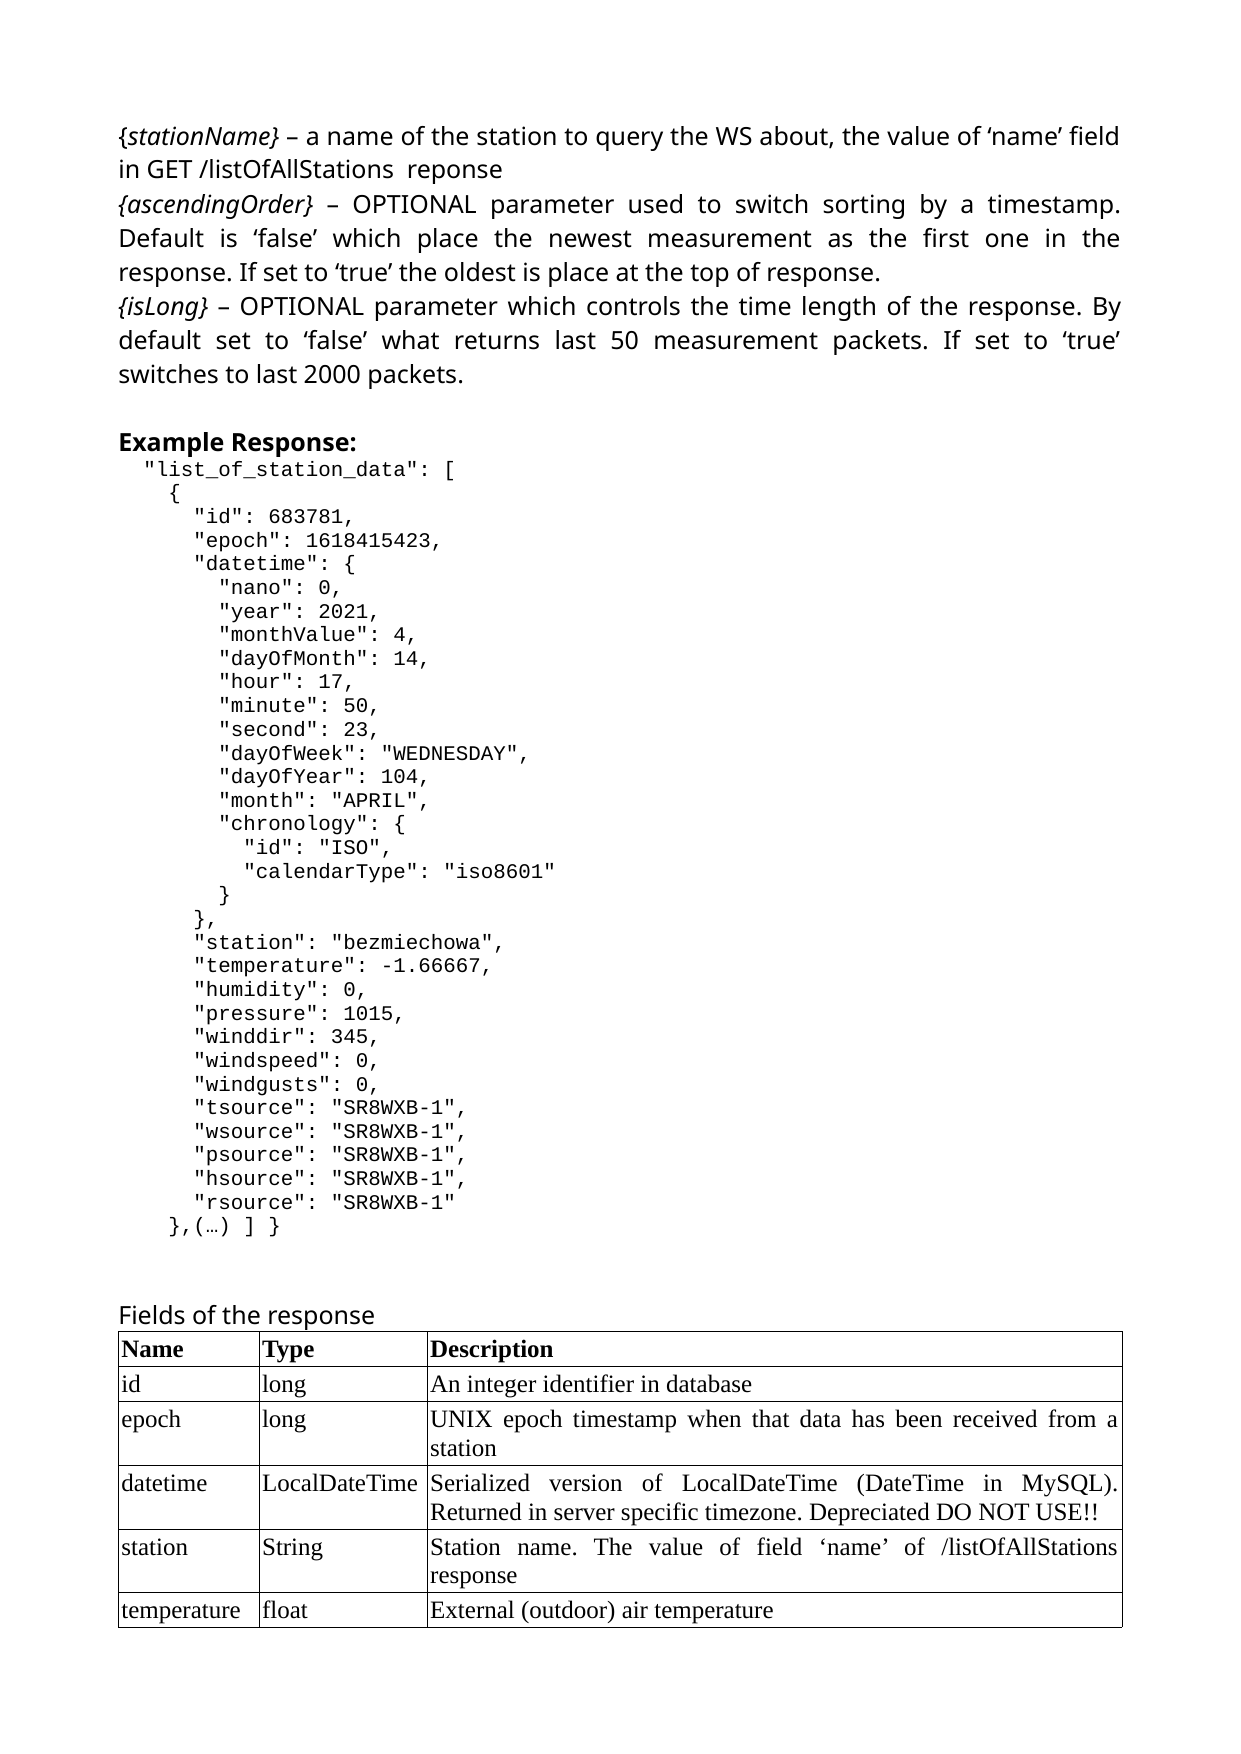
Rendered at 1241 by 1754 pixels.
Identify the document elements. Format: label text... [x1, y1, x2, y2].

table_cell id [119, 1367, 259, 1401]
table_header Type [260, 1332, 427, 1366]
table_cell LocalDateTime [260, 1466, 427, 1528]
table_cell long [260, 1402, 427, 1465]
text Fields of the response [118, 1297, 1122, 1331]
table_cell datetime [119, 1466, 259, 1528]
text {ascendingOrder} – OPTIONAL parameter used to switch sorting by a timestamp. Default is ‘false’ which place the newest measurement as the first one in the response. If set to ‘true’ the oldest is place at the top of response. [118, 186, 1122, 288]
text {stationName} – a name of the station to query the WS about, the value of ‘name’ field in GET /listOfAllStations reponse [118, 118, 1122, 186]
table_header "list_of_station_data": [ { "id": 683781, "epoch": 1618415423, "datetime": { "nano": 0, "year": 2021, "monthValue": 4, "dayOfMonth": 14, "hour": 17, "minute": 50, "second": 23, "dayOfWeek": "WEDNESDAY", "dayOfYear": 104, "month": "APRIL", "chronology": { "id": "ISO", "calendarType": "iso8601" } }, "station": "bezmiechowa", "temperature": -1.66667, "humidity": 0, "pressure": 1015, "winddir": 345, "windspeed": 0, "windgusts": 0, "tsource": "SR8WXB-1", "wsource": "SR8WXB-1", "psource": "SR8WXB-1", "hsource": "SR8WXB-1", "rsource": "SR8WXB-1" },(…) ] } [118, 459, 1122, 1297]
table_cell temperature [119, 1593, 259, 1627]
table_cell External (outdoor) air temperature [428, 1593, 1122, 1627]
text {isLong} – OPTIONAL parameter which controls the time length of the response. By default set to ‘false’ what returns last 50 measurement packets. If set to ‘true’ switches to last 2000 packets. [118, 288, 1122, 391]
text Example Response: [118, 425, 1122, 459]
table_header Description [428, 1332, 1122, 1366]
table_cell Station name. The value of field ‘name’ of /listOfAllStations response [428, 1530, 1122, 1592]
table_cell String [260, 1530, 427, 1592]
table_cell UNIX epoch timestamp when that data has been received from a station [428, 1402, 1122, 1465]
table_cell Serialized version of LocalDateTime (DateTime in MySQL). Returned in server specific timezone. Depreciated DO NOT USE!! [428, 1466, 1122, 1528]
table_cell long [260, 1367, 427, 1401]
table_cell station [119, 1530, 259, 1592]
table_header Name [119, 1332, 259, 1366]
table_cell float [260, 1593, 427, 1627]
table_cell An integer identifier in database [428, 1367, 1122, 1401]
table_cell epoch [119, 1402, 259, 1465]
